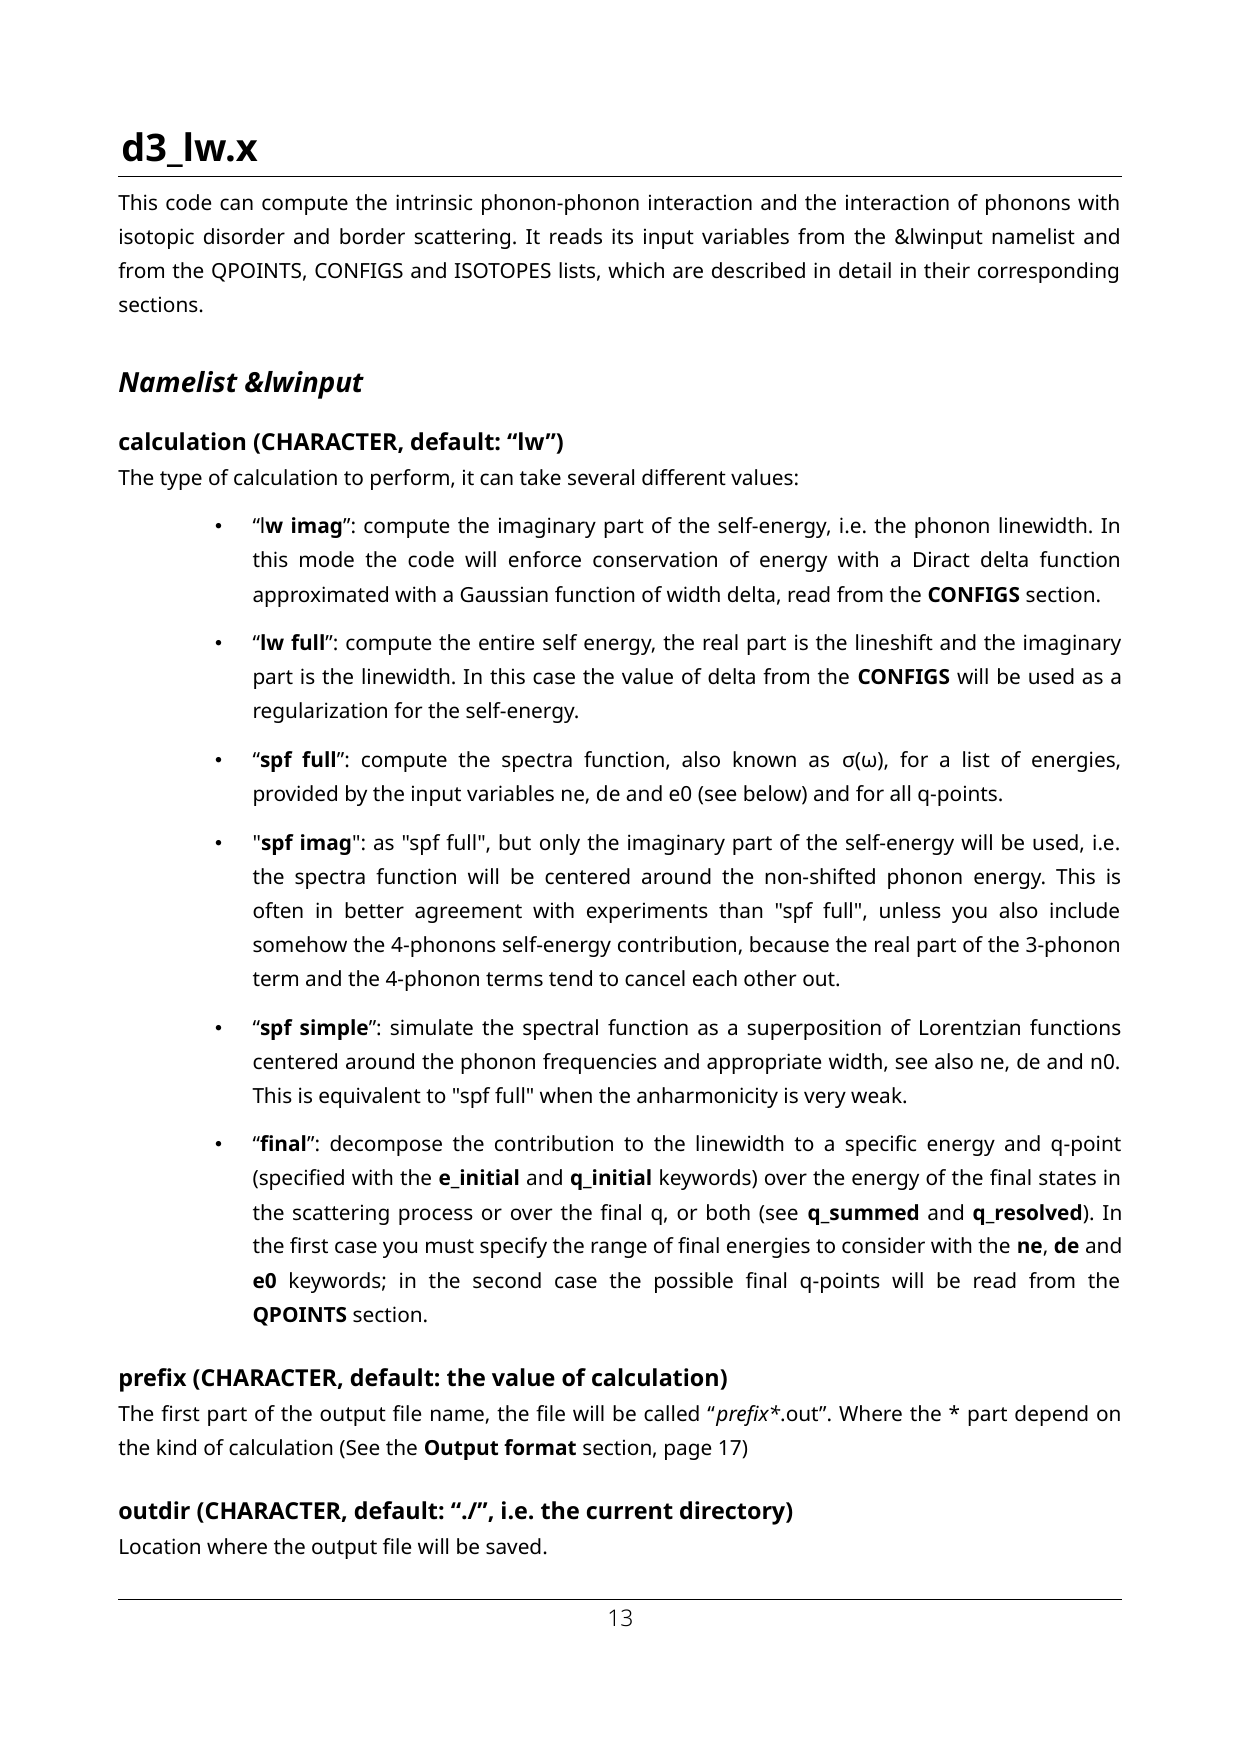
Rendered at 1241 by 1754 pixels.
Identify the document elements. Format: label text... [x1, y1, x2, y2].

list “final”: decompose the contribution to the linewidth to a specific energy and q-point (specified with the e_initial and q_initial keywords) over the energy of the final states in the scattering process or over the final q, or both (see q_summed and q_resolved). In the first case you must specify the range of final energies to consider with the ne, de and e0 keywords; in the second case the possible final q-points will be read from the QPOINTS section. [215, 1129, 1122, 1328]
text This code can compute the intrinsic phonon-phonon interaction and the interaction of phonons with isotopic disorder and border scattering. It reads its input variables from the &lwinput namelist and from the QPOINTS, CONFIGS and ISOTOPES lists, which are described in detail in their corresponding sections. [118, 188, 1122, 318]
subtitle Namelist &lwinput [118, 363, 1122, 400]
subtitle outdir (CHARACTER, default: “./”, i.e. the current directory) [118, 1494, 1122, 1526]
list “lw imag”: compute the imaginary part of the self-energy, i.e. the phonon linewidth. In this mode the code will enforce conservation of energy with a Diract delta function approximated with a Gaussian function of width delta, read from the CONFIGS section. [215, 512, 1122, 608]
text The first part of the output file name, the file will be called “prefix*.out”. Where the * part depend on the kind of calculation (See the Output format section, page 16) [118, 1399, 1122, 1461]
text Location where the output file will be saved. [118, 1532, 1122, 1561]
list “spf full”: compute the spectra function, also known as σ(ω), for a list of energies, provided by the input variables ne, de and e0 (see below) and for all q-points. [215, 745, 1122, 808]
list "spf imag": as "spf full", but only the imaginary part of the self-energy will be used, i.e. the spectra function will be centered around the non-shifted phonon energy. This is often in better agreement with experiments than "spf full", unless you also include somehow the 4-phonons self-energy contribution, because the real part of the 3-phonon term and the 4-phonon terms tend to cancel each other out. [215, 828, 1122, 992]
subtitle d3_lw.x [118, 118, 1122, 176]
subtitle prefix (CHARACTER, default: the value of calculation) [118, 1361, 1122, 1393]
list “spf simple”: simulate the spectral function as a superposition of Lorentzian functions centered around the phonon frequencies and appropriate width, see also ne, de and n0. This is equivalent to "spf full" when the anharmonicity is very weak. [215, 1013, 1122, 1109]
list “lw full”: compute the entire self energy, the real part is the lineshift and the imaginary part is the linewidth. In this case the value of delta from the CONFIGS will be used as a regularization for the self-energy. [215, 628, 1122, 725]
subtitle calculation (CHARACTER, default: “lw”) [118, 425, 1122, 457]
text The type of calculation to perform, it can take several different values: [118, 463, 1122, 491]
